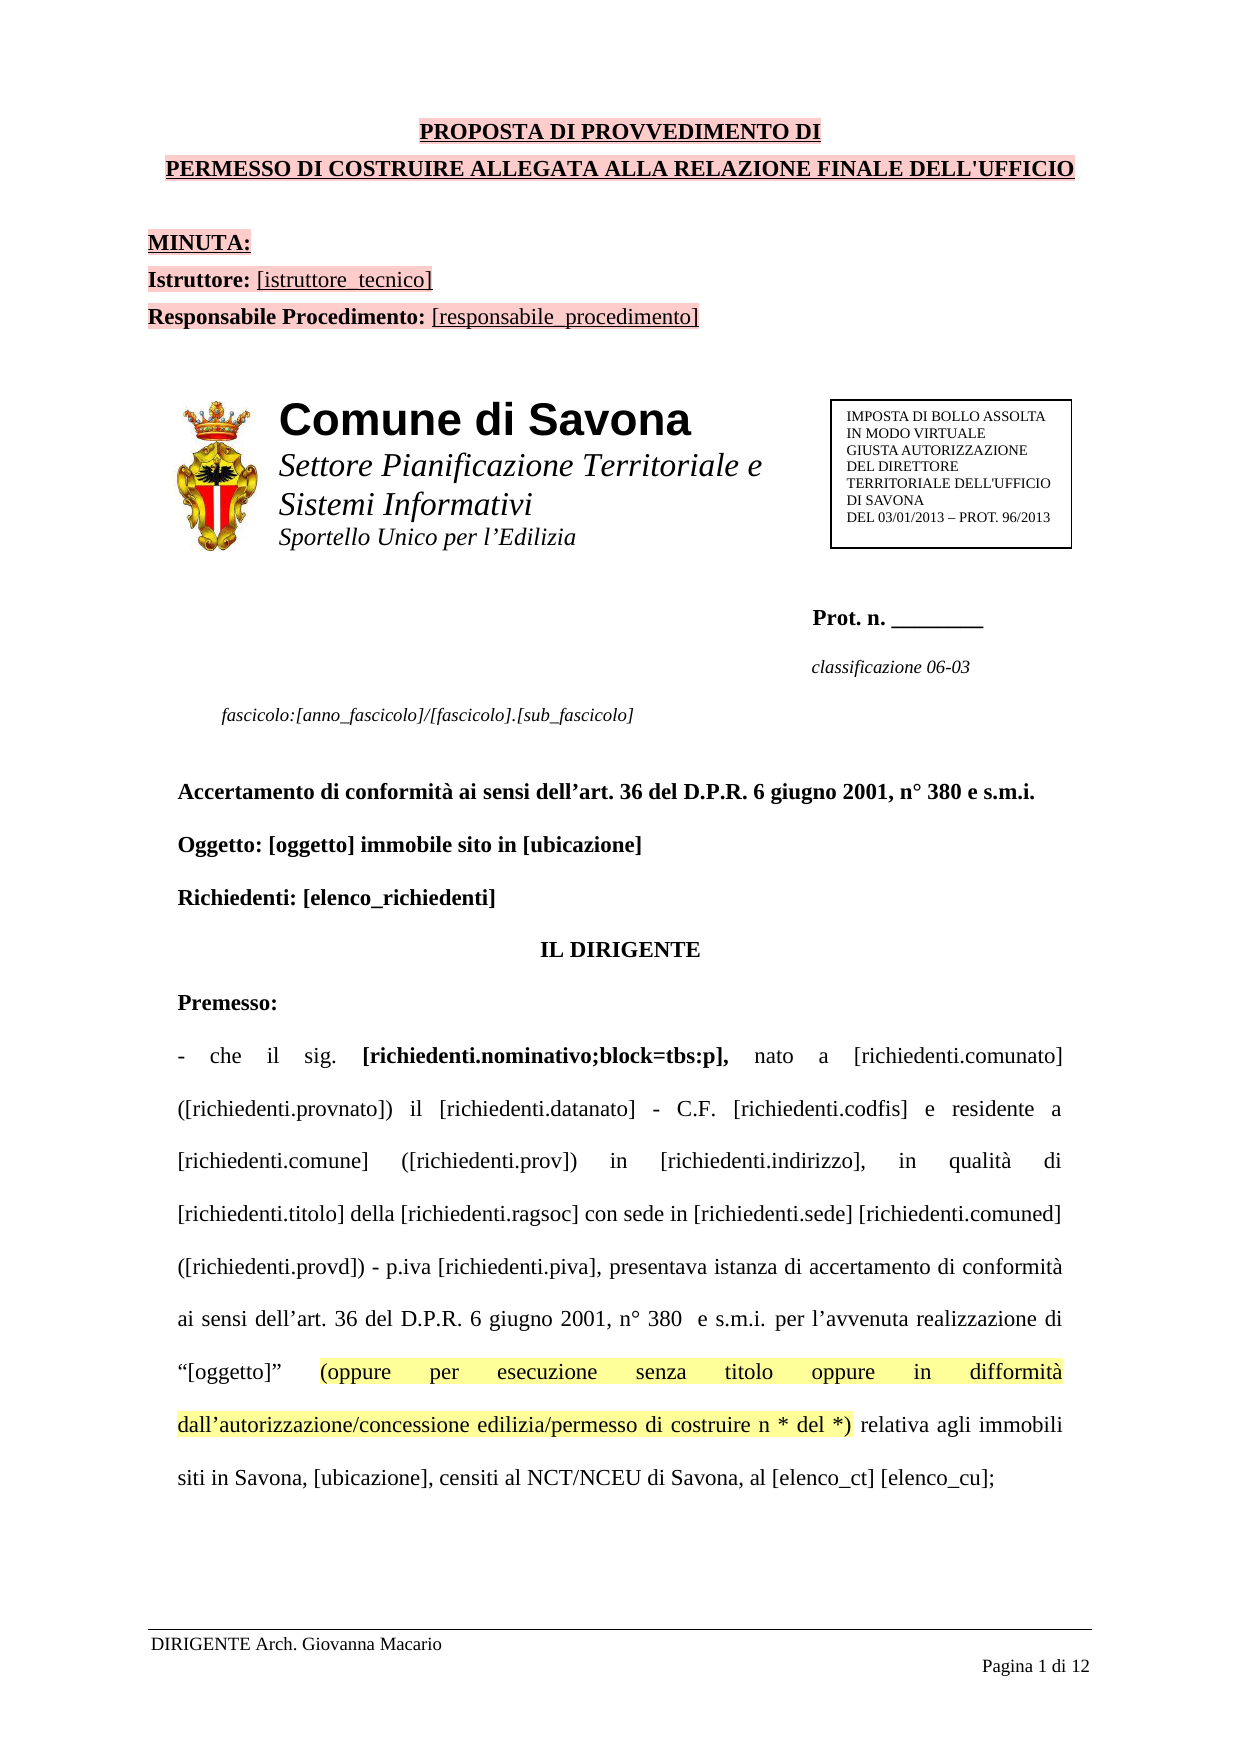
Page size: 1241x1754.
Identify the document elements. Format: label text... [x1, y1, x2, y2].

text - che il sig. [richiedenti.nominativo;block=tbs:p], nato a [richiedenti.comunato] ([richiedenti.provnato]) il [richiedenti.datanato] - C.F. [richiedenti.codfis] e residente a [richiedenti.comune] ([richiedenti.prov]) in [richiedenti.indirizzo], in qualità di [richiedenti.titolo] della [richiedenti.ragsoc] con sede in [richiedenti.sede] [richiedenti.comuned] ([richiedenti.provd]) - p.iva [richiedenti.piva], presentava istanza di accertamento di conformità ai sensi dell’art. 36 del D.P.R. 6 giugno 2001, n° 380 e s.m.i. per l’avvenuta realizzazione di “[oggetto]” (oppure per esecuzione senza titolo oppure in difformità dall’autorizzazione/concessione edilizia/permesso di costruire n * del *) relativa agli immobili siti in Savona, [ubicazione], censiti al NCT/NCEU di Savona, al [elenco_ct] [elenco_cu]; [177, 1042, 1063, 1490]
text classificazione 06-03 [148, 656, 1092, 678]
text fascicolo:[anno_fascicolo]/[fascicolo].[sub_fascicolo] [148, 678, 1063, 726]
text Settore Pianificazione Territoriale e [279, 445, 830, 484]
text DEL 03/01/2013 – PROT. 96/2013 [846, 508, 1056, 525]
text PERMESSO DI COSTRUIRE ALLEGATA ALLA RELAZIONE FINALE DELL'UFFICIO [148, 155, 1092, 181]
text GIUSTA AUTORIZZAZIONE DEL DIRETTORE TERRITORIALE DELL'UFFICIO DI SAVONA [846, 441, 1056, 508]
text Comune di Savona [148, 393, 1092, 445]
text Istruttore: [istruttore_tecnico] [148, 266, 1092, 292]
text PROPOSTA DI PROVVEDIMENTO DI [148, 118, 1092, 144]
text IMPOSTA DI BOLLO ASSOLTA IN MODO VIRTUALE [846, 408, 1056, 441]
text Premesso: [177, 989, 1063, 1016]
picture [155, 401, 279, 551]
subtitle Prot. n. ________ [812, 603, 1063, 630]
text Sportello Unico per l’Edilizia [279, 522, 1092, 551]
text Responsabile Procedimento: [responsabile_procedimento] [148, 303, 1092, 329]
text Sistemi Informativi [279, 484, 830, 522]
text MINUTA: [148, 229, 1092, 255]
text Accertamento di conformità ai sensi dell’art. 36 del D.P.R. 6 giugno 2001, n° 380 e s.m.i. [177, 778, 1063, 805]
text [1072, 445, 1092, 484]
text IL DIRIGENTE [177, 937, 1063, 963]
text Richiedenti: [elenco_richiedenti] [177, 884, 1063, 910]
text [1072, 484, 1092, 522]
text Oggetto: [oggetto] immobile sito in [ubicazione] [177, 831, 1063, 857]
